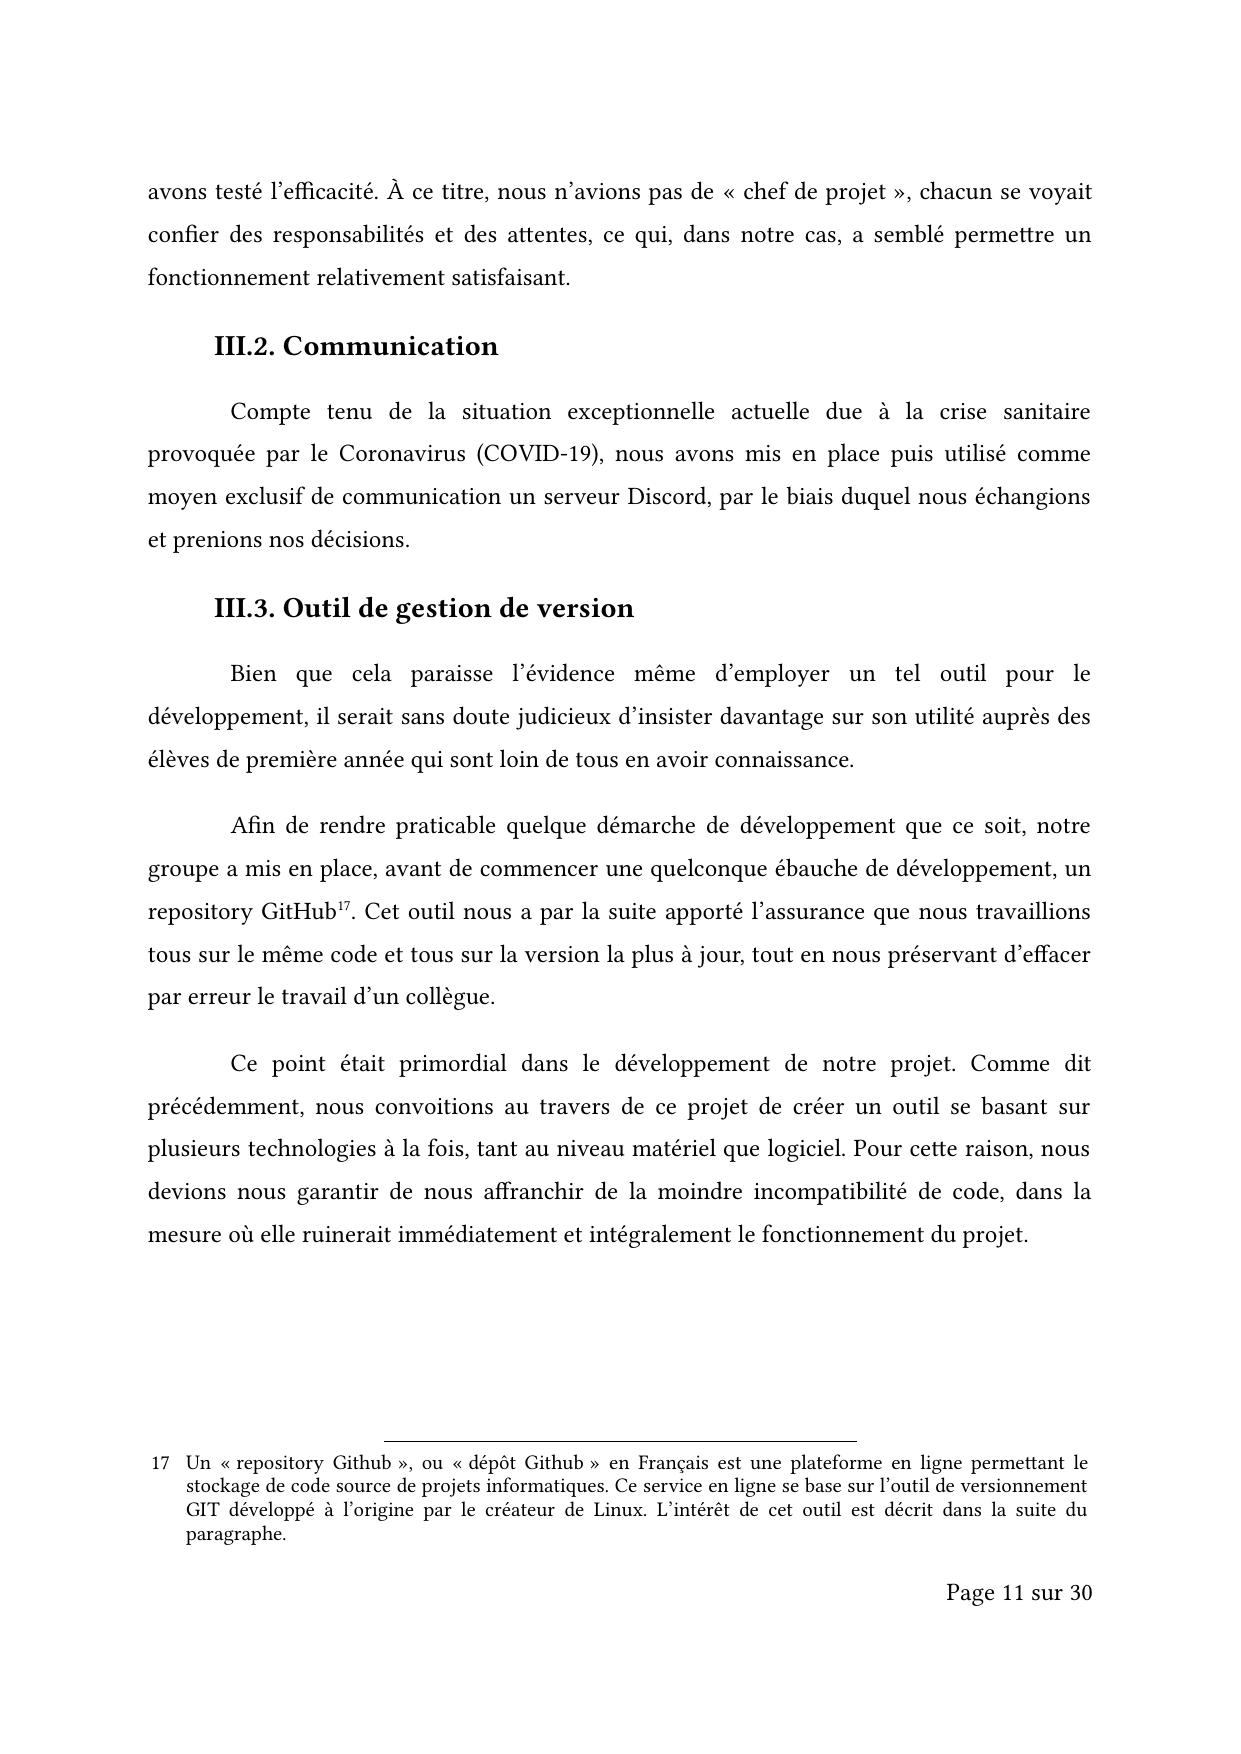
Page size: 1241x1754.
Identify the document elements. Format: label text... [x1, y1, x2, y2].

text Un « repository Github », ou « dépôt Github » en Français est une plateforme en ligne permettant le stockage de code source de projets informatiques. Ce service en ligne se base sur l’outil de versionnement GIT développé à l’origine par le créateur de Linux. L’intérêt de cet outil est décrit dans la suite du paragraphe. [148, 1447, 1093, 1548]
text Bien que cela paraisse l’évidence même d’employer un tel outil pour le développement, il serait sans doute judicieux d’insister davantage sur son utilité auprès des élèves de première année qui sont loin de tous en avoir connaissance. [148, 659, 1093, 773]
text Afin de rendre praticable quelque démarche de développement que ce soit, notre groupe a mis en place, avant de commencer une quelconque ébauche de développement, un repository GitHub. Cet outil nous a par la suite apporté l’assurance que nous travaillions tous sur le même code et tous sur la version la plus à jour, tout en nous préservant d’effacer par erreur le travail d’un collègue. [148, 811, 1093, 1011]
text Compte tenu de la situation exceptionnelle actuelle due à la crise sanitaire provoquée par le Coronavirus (COVID-19), nous avons mis en place puis utilisé comme moyen exclusif de communication un serveur Discord, par le biais duquel nous échangions et prenions nos décisions. [148, 397, 1093, 554]
text Ce point était primordial dans le développement de notre projet. Comme dit précédemment, nous convoitions au travers de ce projet de créer un outil se basant sur plusieurs technologies à la fois, tant au niveau matériel que logiciel. Pour cette raison, nous devions nous garantir de nous affranchir de la moindre incompatibilité de code, dans la mesure où elle ruinerait immédiatement et intégralement le fonctionnement du projet. [148, 1049, 1093, 1249]
subtitle Outil de gestion de version [148, 592, 1093, 625]
subtitle Communication [148, 329, 1093, 362]
text avons testé l’efficacité. À ce titre, nous n’avions pas de « chef de projet », chacun se voyait confier des responsabilités et des attentes, ce qui, dans notre cas, a semblé permettre un fonctionnement relativement satisfaisant. [148, 177, 1093, 291]
